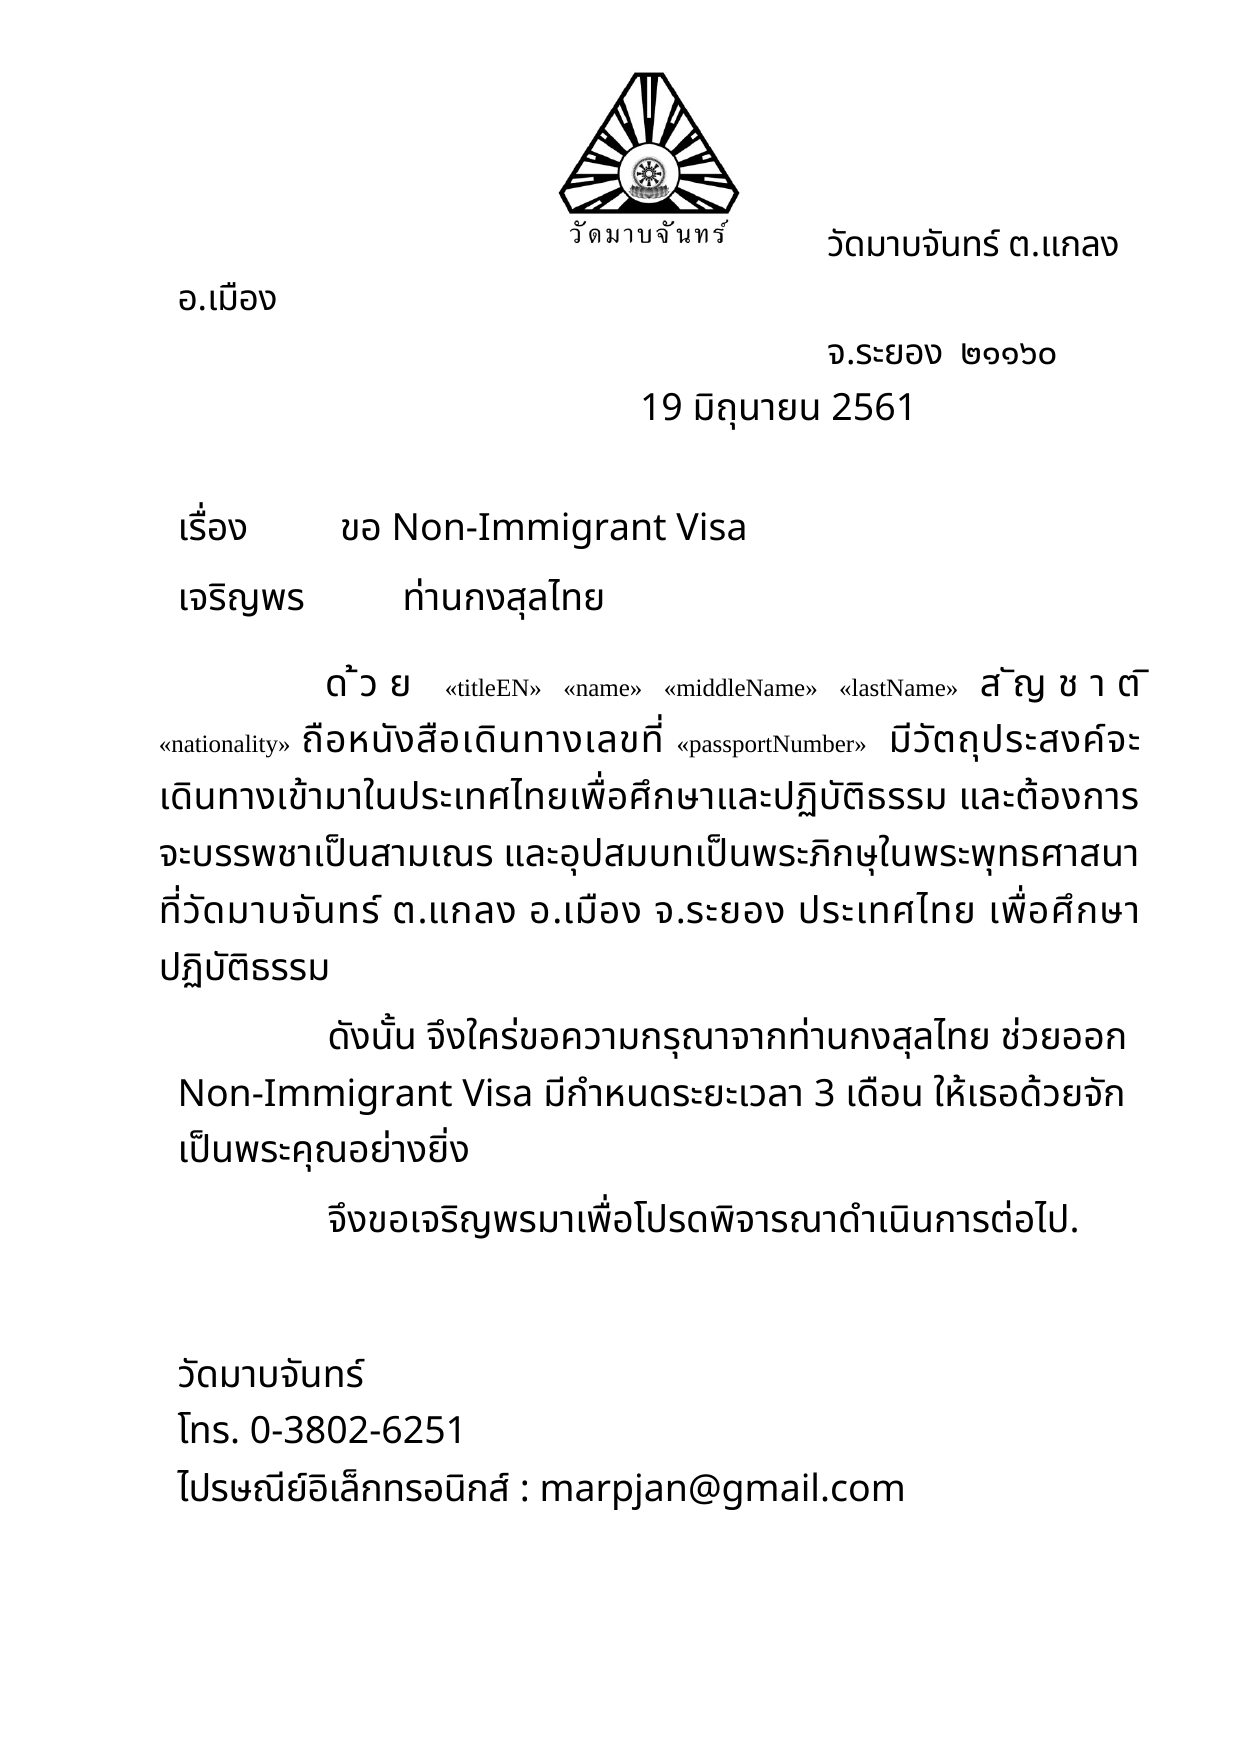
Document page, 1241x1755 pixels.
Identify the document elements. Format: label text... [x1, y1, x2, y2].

text 19 มิถุนายน 2561 [177, 380, 1141, 437]
text จึงขอเจริญพรมาเพื่อโปรดพิจารณาดำเนินการต่อไป. [177, 1192, 1141, 1249]
text เรื่อง ขอ Non-Immigrant Visa [177, 449, 1141, 558]
text ดังนั้น จึงใคร่ขอความกรุณาจากท่านกงสุลไทย ช่วยออก Non-Immigrant Visa มีกำหนดระยะเวลา 3 เดือน ให้เธอด้วยจักเป็นพระคุณอย่างยิ่ง [177, 1009, 1141, 1179]
picture [552, 68, 746, 246]
text ด้วย «titleEN» «name» «middleName» «lastName» สัญชาติ «nationality» ถือหนังสือเดินทางเลขที่ «passportNumber» มีวัตถุประสงค์จะเดินทางเข้ามาในประเทศไทยเพื่อศึกษาและปฏิบัติธรรม และต้องการจะบรรพชาเป็นสามเณร และอุปสมบทเป็นพระภิกษุในพระพุทธศาสนา ที่วัดมาบจันทร์ ต.แกลง อ.เมือง จ.ระยอง ประเทศไทย เพื่อศึกษาปฏิบัติธรรม [158, 656, 1141, 997]
text เจริญพร ท่านกงสุลไทย [177, 570, 1141, 656]
